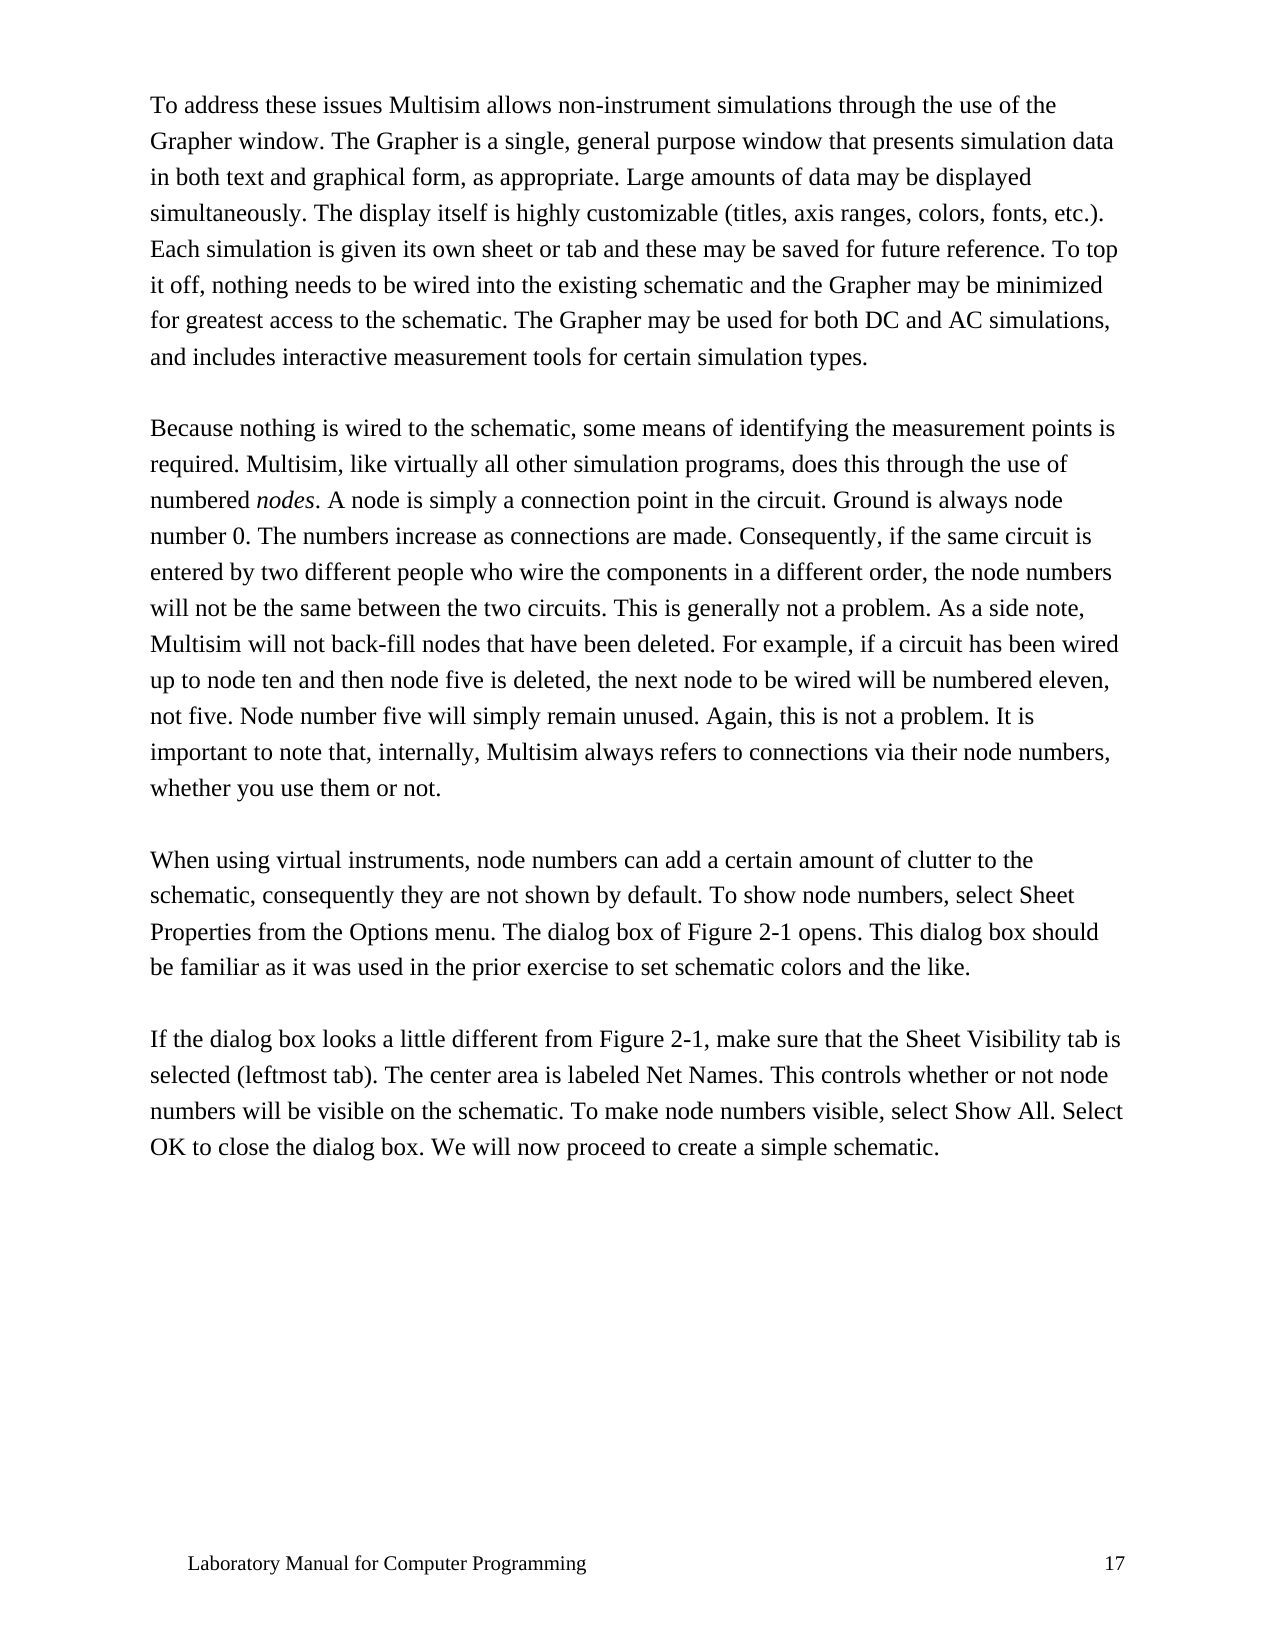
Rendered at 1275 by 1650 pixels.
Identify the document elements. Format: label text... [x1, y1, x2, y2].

text Because nothing is wired to the schematic, some means of identifying the measurement points is required. Multisim, like virtually all other simulation programs, does this through the use of numbered nodes. A node is simply a connection point in the circuit. Ground is always node number 0. The numbers increase as connections are made. Consequently, if the same circuit is entered by two different people who wire the components in a different order, the node numbers will not be the same between the two circuits. This is generally not a problem. As a side note, Multisim will not back-fill nodes that have been deleted. For example, if a circuit has been wired up to node ten and then node five is deleted, the next node to be wired will be numbered eleven, not five. Node number five will simply remain unused. Again, this is not a problem. It is important to note that, internally, Multisim always refers to connections via their node numbers, whether you use them or not. [150, 413, 1125, 802]
text If the dialog box looks a little different from Figure 2-1, make sure that the Sheet Visibility tab is selected (leftmost tab). The center area is labeled Net Names. This controls whether or not node numbers will be visible on the schematic. To make node numbers visible, select Show All. Select OK to close the dialog box. We will now proceed to create a simple schematic. [150, 1024, 1125, 1161]
text To address these issues Multisim allows non-instrument simulations through the use of the Grapher window. The Grapher is a single, general purpose window that presents simulation data in both text and graphical form, as appropriate. Large amounts of data may be displayed simultaneously. The display itself is highly customizable (titles, axis ranges, colors, fonts, etc.). Each simulation is given its own sheet or tab and these may be saved for future reference. To top it off, nothing needs to be wired into the existing schematic and the Grapher may be minimized for greatest access to the schematic. The Grapher may be used for both DC and AC simulations, and includes interactive measurement tools for certain simulation types. [150, 90, 1125, 370]
text When using virtual instruments, node numbers can add a certain amount of clutter to the schematic, consequently they are not shown by default. To show node numbers, select Sheet Properties from the Options menu. The dialog box of Figure 2-1 opens. This dialog box should be familiar as it was used in the prior exercise to set schematic colors and the like. [150, 845, 1125, 981]
